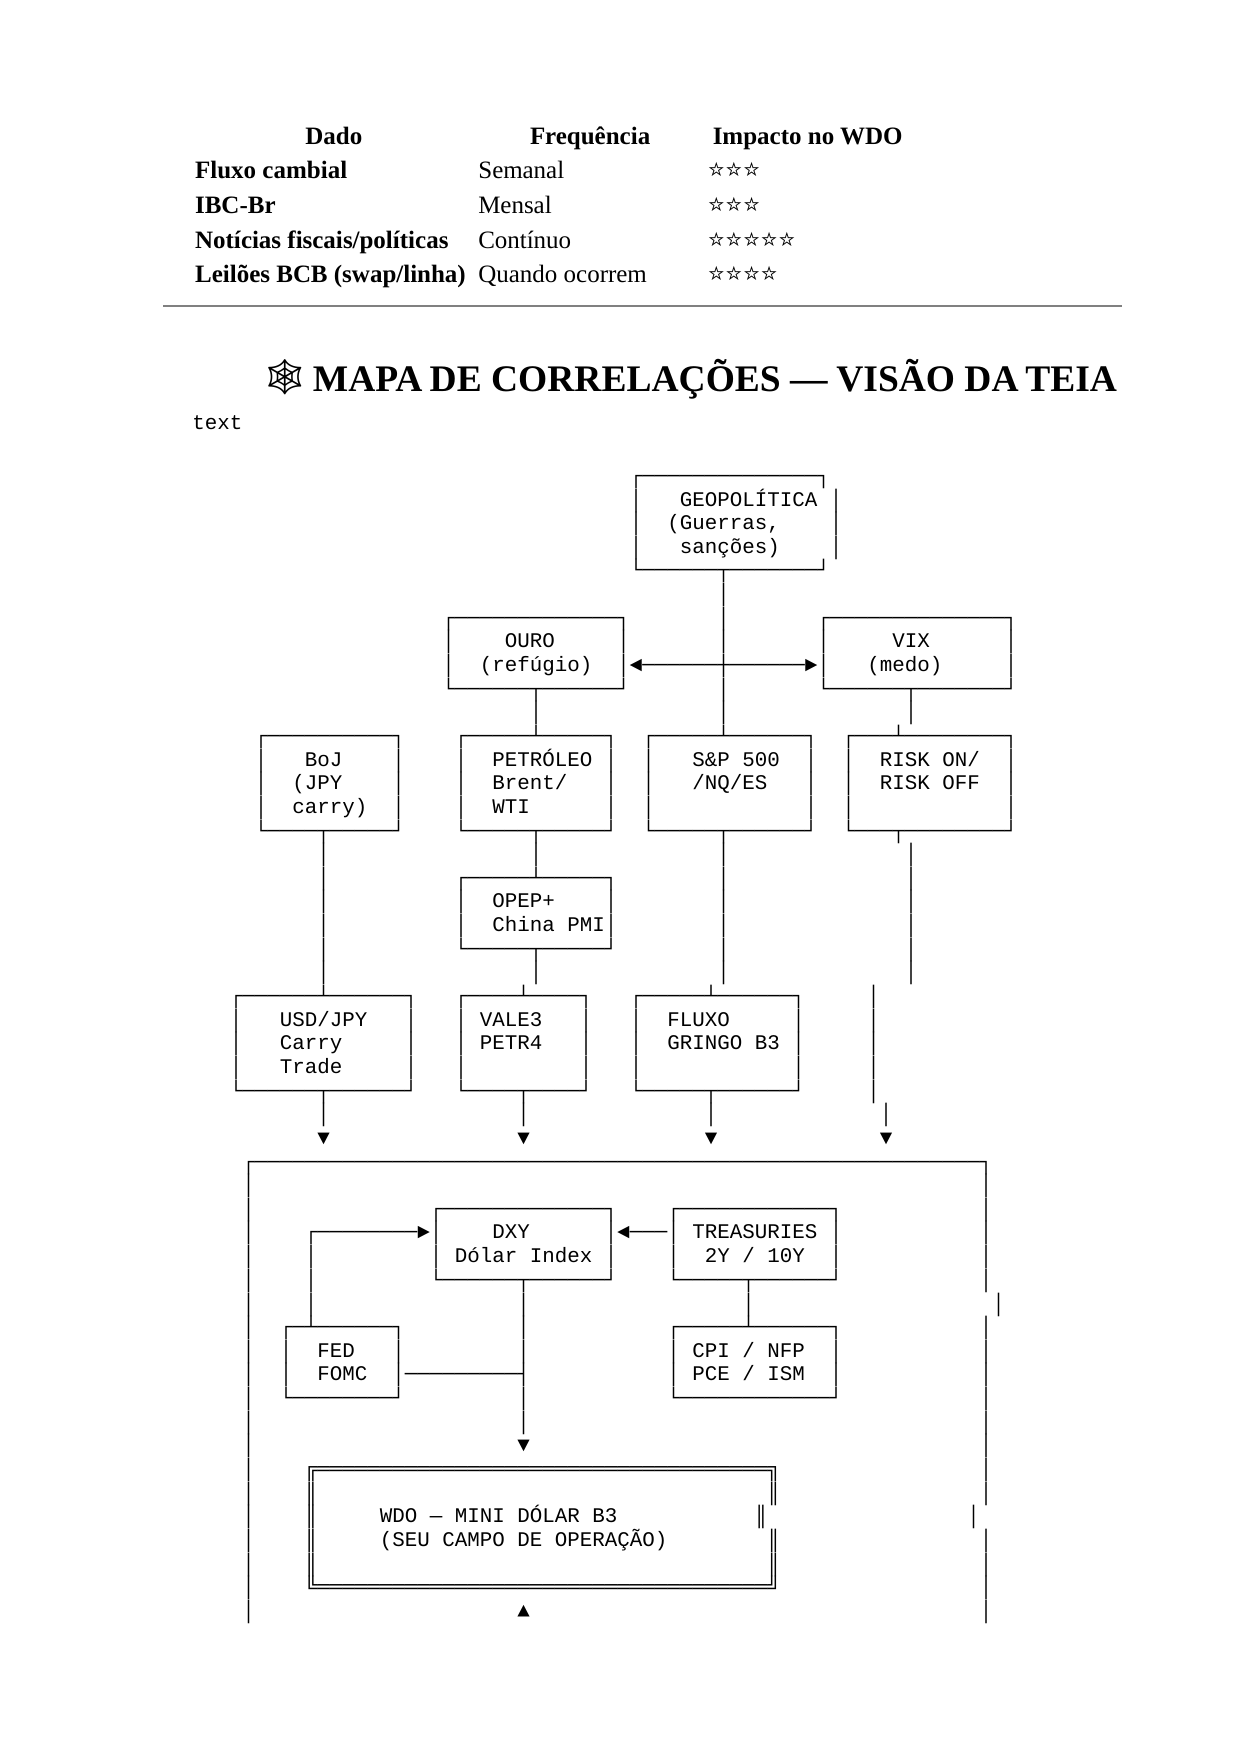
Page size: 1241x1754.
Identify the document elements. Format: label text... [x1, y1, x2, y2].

list │ │ └──────┬──────┘ └─────┬──────┘ │ [436, 1269, 610, 1279]
list │ │ │ │ [162, 1103, 1122, 1127]
list │ carry) │ │ WTI │ │ │ │ │ [461, 796, 610, 819]
list │ │ OPEP+ │ │ │ [162, 891, 1122, 914]
list │ BoJ │ │ PETRÓLEO │ │ S&P 500 │ │ RISK ON/ │ [1011, 749, 1122, 772]
list │ ║ ║ │ [249, 1482, 308, 1505]
list │ carry) │ │ WTI │ │ │ │ │ [849, 796, 1010, 819]
list └──────┬──────┘ └────┬────┘ └─────┬──────┘ │ [324, 1080, 523, 1103]
list └──────┬──────┘ └────┬────┘ └─────┬──────┘ │ [461, 1080, 585, 1090]
list │ carry) │ │ WTI │ │ │ │ │ [611, 796, 648, 819]
list │ BoJ │ │ PETRÓLEO │ │ S&P 500 │ │ RISK ON/ │ [162, 749, 260, 772]
list │ sanções) │ [636, 536, 835, 559]
list │ USD/JPY │ │ VALE3 │ │ FLUXO │ │ [461, 1009, 585, 1032]
list │ │ │ [249, 1411, 523, 1434]
list │ │ └──────┬──────┘ └─────┬──────┘ │ [674, 1269, 835, 1279]
list │ BoJ │ │ PETRÓLEO │ │ S&P 500 │ │ RISK ON/ │ [399, 749, 460, 772]
list │ ╔════════════════════════════════════╗ │ [162, 1458, 1122, 1482]
list │ GEOPOLÍTICA │ [162, 488, 1122, 512]
list │ ▲ │ [162, 1600, 248, 1623]
list │ [162, 583, 1122, 607]
list │ │ │ [162, 1411, 248, 1434]
list │ BoJ │ │ PETRÓLEO │ │ S&P 500 │ │ RISK ON/ │ [261, 749, 398, 772]
table_cell Leilões BCB (swap/linha) [192, 256, 475, 291]
list │ │ [162, 1174, 1122, 1198]
table_cell ⭐⭐⭐⭐⭐ [705, 222, 911, 256]
list │ └─────┬─────┘ │ │ [461, 938, 610, 948]
list │ ▲ │ [986, 1600, 1122, 1623]
table_cell Mensal [475, 187, 704, 222]
list │ │ └──────┬──────┘ └─────┬──────┘ │ [249, 1269, 310, 1292]
list ┌──────────────┐ [162, 465, 1122, 488]
list │ BoJ │ │ PETRÓLEO │ │ S&P 500 │ │ RISK ON/ │ [649, 749, 810, 772]
list │ ┌────────►│ DXY │◄───│ TREASURIES │ │ [162, 1222, 1122, 1245]
list │ ▲ │ [249, 1600, 985, 1623]
list ┌──────────────────────────────────────────────────────────┐ [162, 1151, 1122, 1174]
table_header Impacto no WDO [705, 118, 911, 153]
list │ (Guerras, │ [162, 512, 1122, 536]
list │ │ FED │ │ │ CPI / NFP │ │ [836, 1340, 985, 1363]
list └──────┬──────┘ └────┬────┘ └─────┬──────┘ │ [162, 1080, 323, 1103]
list │ │ │ [162, 701, 1122, 725]
list ┌─────────────┐ │ ┌──────────────┐ [449, 618, 623, 630]
subtitle 🕸️ MAPA DE CORRELAÇÕES — VISÃO DA TEIA [236, 356, 1122, 399]
list └──────┬──────┘ └────┬────┘ └─────┬──────┘ │ [874, 1080, 1122, 1103]
list │ Trade │ │ │ │ │ │ [162, 1056, 1122, 1080]
list │ │ FED │ │ │ CPI / NFP │ │ [162, 1340, 248, 1363]
list │ carry) │ │ WTI │ │ │ │ │ [261, 796, 398, 819]
list │ Carry │ │ PETR4 │ │ GRINGO B3 │ │ [162, 1032, 1122, 1056]
list └──────┬──────┘ │ └──────┬───────┘ [824, 678, 1010, 688]
list │ └─────┬─────┘ │ │ [536, 938, 723, 961]
table_header Dado [192, 118, 475, 153]
list │ │ China PMI│ │ │ [162, 914, 1122, 938]
list └──────┬──────┘ │ └──────┬───────┘ [162, 678, 535, 701]
list │ ┌─────────────┐ ┌────────────┐ │ [436, 1209, 610, 1222]
list │ USD/JPY │ │ VALE3 │ │ FLUXO │ │ [586, 1009, 635, 1032]
list └──────┬──────┘ │ └──────┬───────┘ [724, 678, 910, 701]
list │ │ └──────┬──────┘ └─────┬──────┘ │ [749, 1269, 985, 1292]
list │ │ FED │ │ │ CPI / NFP │ │ [286, 1340, 398, 1363]
list └──────┬──────┘ └────┬────┘ └─────┬──────┘ │ [524, 1080, 710, 1103]
list │ │ └──────┬──────┘ └─────┬──────┘ │ [311, 1269, 523, 1292]
list │ ║ ║ │ [986, 1553, 1122, 1576]
list └──────┬──────┘ │ └──────┬───────┘ [449, 678, 623, 688]
list │ │ FED │ │ │ CPI / NFP │ │ [524, 1340, 673, 1363]
list │ ║ ║ │ [776, 1482, 985, 1505]
list │ ┌─────┴─────┐ │ │ [724, 867, 910, 891]
list │ BoJ │ │ PETRÓLEO │ │ S&P 500 │ │ RISK ON/ │ [849, 749, 1010, 772]
list └──────┬───────┘ [162, 559, 1122, 583]
list │ ┌─────┴─────┐ │ │ [162, 867, 323, 891]
list │ └─────┬─────┘ │ │ [162, 938, 323, 961]
table_cell Quando ocorrem [475, 256, 704, 291]
list │ │ │ [986, 1411, 1122, 1434]
list │ └─────┬─────┘ │ │ [724, 938, 910, 961]
list │ ┌─────┴─────┐ │ │ [324, 867, 535, 891]
list │ │ FED │ │ │ CPI / NFP │ │ [674, 1340, 835, 1363]
list │ │ │ Dólar Index │ │ 2Y / 10Y │ │ [162, 1245, 1122, 1269]
list │ (JPY │ │ Brent/ │ │ /NQ/ES │ │ RISK OFF │ [162, 772, 1122, 796]
list │ carry) │ │ WTI │ │ │ │ │ [1011, 796, 1122, 819]
list │ carry) │ │ WTI │ │ │ │ │ [811, 796, 848, 819]
list │ │ └──────┬──────┘ └─────┬──────┘ │ [986, 1269, 1122, 1292]
list │ └─────┬─────┘ │ │ [324, 938, 535, 961]
list └──────┬──────┘ └────┬────┘ └─────┬──────┘ │ [236, 1080, 410, 1090]
list │ sanções) │ [836, 536, 1122, 559]
list └──────┬──────┘ │ └──────┬───────┘ [911, 678, 1122, 701]
list │ ┌─────────────┐ ┌────────────┐ │ [986, 1198, 1122, 1222]
table_cell Fluxo cambial [192, 153, 475, 187]
table_header Frequência [475, 118, 704, 153]
list │ ┌─────────────┐ ┌────────────┐ │ [249, 1198, 985, 1222]
list │ ║ ║ │ [313, 1482, 771, 1505]
list │ ║ ║ │ [249, 1553, 308, 1576]
list │ ║ (SEU CAMPO DE OPERAÇÃO) ║ │ [162, 1529, 1122, 1553]
table_cell ⭐⭐⭐⭐ [705, 256, 911, 291]
table_cell Notícias fiscais/políticas [192, 222, 475, 256]
table_cell ⭐⭐⭐ [705, 153, 911, 187]
list │ └────────┘ │ └────────────┘ │ [162, 1387, 1122, 1411]
list ┌─────────────┐ │ ┌──────────────┐ [824, 618, 1010, 630]
list │ USD/JPY │ │ VALE3 │ │ FLUXO │ │ [236, 1009, 410, 1032]
list │ └─────┬─────┘ │ │ [911, 938, 1122, 961]
list │ ┌─────────────┐ ┌────────────┐ │ [674, 1209, 835, 1222]
list └──────┬──────┘ └────┬────┘ └─────┬──────┘ │ [711, 1080, 873, 1103]
list │ ║ ║ │ [313, 1553, 771, 1576]
table_cell Semanal [475, 153, 704, 187]
list text [162, 412, 1122, 435]
list │ carry) │ │ WTI │ │ │ │ │ [399, 796, 460, 819]
list │ ┌─────┴─────┐ │ │ [911, 867, 1122, 891]
list │ (refúgio) │◄──────┼──────►│ (medo) │ [162, 654, 1122, 678]
list │ ▼ │ [162, 1434, 1122, 1458]
list ┌─────────────┐ │ ┌──────────────┐ [162, 607, 723, 630]
list │ │ FED │ │ │ CPI / NFP │ │ [399, 1340, 523, 1363]
list └────┬─────┘ └─────┬─────┘ └─────┬──────┘ └───┬────────┘ [162, 819, 1122, 843]
list │ │ │ [524, 1411, 985, 1434]
list └──────┬──────┘ │ └──────┬───────┘ [536, 678, 723, 701]
table_cell IBC-Br [192, 187, 475, 222]
list │ carry) │ │ WTI │ │ │ │ │ [649, 796, 810, 819]
list │ │ └──────┬──────┘ └─────┬──────┘ │ [162, 1269, 248, 1292]
list ┌─────────────┐ │ ┌──────────────┐ [724, 607, 1122, 630]
list │ │ FOMC │─────────┤ │ PCE / ISM │ │ [162, 1363, 1122, 1387]
list │ │ FED │ │ │ CPI / NFP │ │ [986, 1340, 1122, 1363]
list │ USD/JPY │ │ VALE3 │ │ FLUXO │ │ [162, 1009, 235, 1032]
list │ ║ ║ │ [162, 1553, 248, 1576]
list │ ╚════════════════════════════════════╝ │ [162, 1576, 1122, 1600]
list │ ║ ║ │ [162, 1482, 248, 1505]
list ┌──────────┐ ┌─────┴─────┐ ┌─────┴──────┐ ┌───┴────────┐ [162, 725, 1122, 749]
list │ │ │ │ [162, 843, 1122, 867]
list │ USD/JPY │ │ VALE3 │ │ FLUXO │ │ [636, 1009, 798, 1032]
list │ ┌─┴──────┐ │ ┌─────┴──────┐ │ [162, 1316, 1122, 1340]
list │ sanções) │ [162, 536, 635, 559]
list │ │ │ │ [162, 961, 1122, 985]
list └──────┬──────┘ └────┬────┘ └─────┬──────┘ │ [636, 1080, 798, 1090]
list │ ║ ║ │ [986, 1482, 1122, 1505]
list ▼ ▼ ▼ ▼ [162, 1127, 1122, 1151]
list │ │ └──────┬──────┘ └─────┬──────┘ │ [524, 1269, 748, 1292]
list │ │ │ │ │ [162, 1292, 1122, 1316]
table_cell Contínuo [475, 222, 704, 256]
list │ ┌─────┴─────┐ │ │ [461, 878, 610, 891]
list │ ║ WDO — MINI DÓLAR B3 ║ │ [162, 1505, 1122, 1529]
list │ USD/JPY │ │ VALE3 │ │ FLUXO │ │ [411, 1009, 460, 1032]
list │ OURO │ │ │ VIX │ [162, 630, 1122, 654]
list │ ║ ║ │ [776, 1553, 985, 1576]
list │ │ FED │ │ │ CPI / NFP │ │ [249, 1340, 285, 1363]
table_cell ⭐⭐⭐ [705, 187, 911, 222]
list │ carry) │ │ WTI │ │ │ │ │ [162, 796, 260, 819]
list │ BoJ │ │ PETRÓLEO │ │ S&P 500 │ │ RISK ON/ │ [461, 749, 610, 772]
list │ ┌─────┴─────┐ │ │ [536, 867, 723, 891]
list │ USD/JPY │ │ VALE3 │ │ FLUXO │ │ [799, 1009, 873, 1032]
list ┌──────┴──────┐ ┌────┴────┐ ┌─────┴──────┐ │ [162, 985, 1122, 1009]
list │ ┌─────────────┐ ┌────────────┐ │ [162, 1198, 248, 1222]
list │ USD/JPY │ │ VALE3 │ │ FLUXO │ │ [874, 1009, 1122, 1032]
